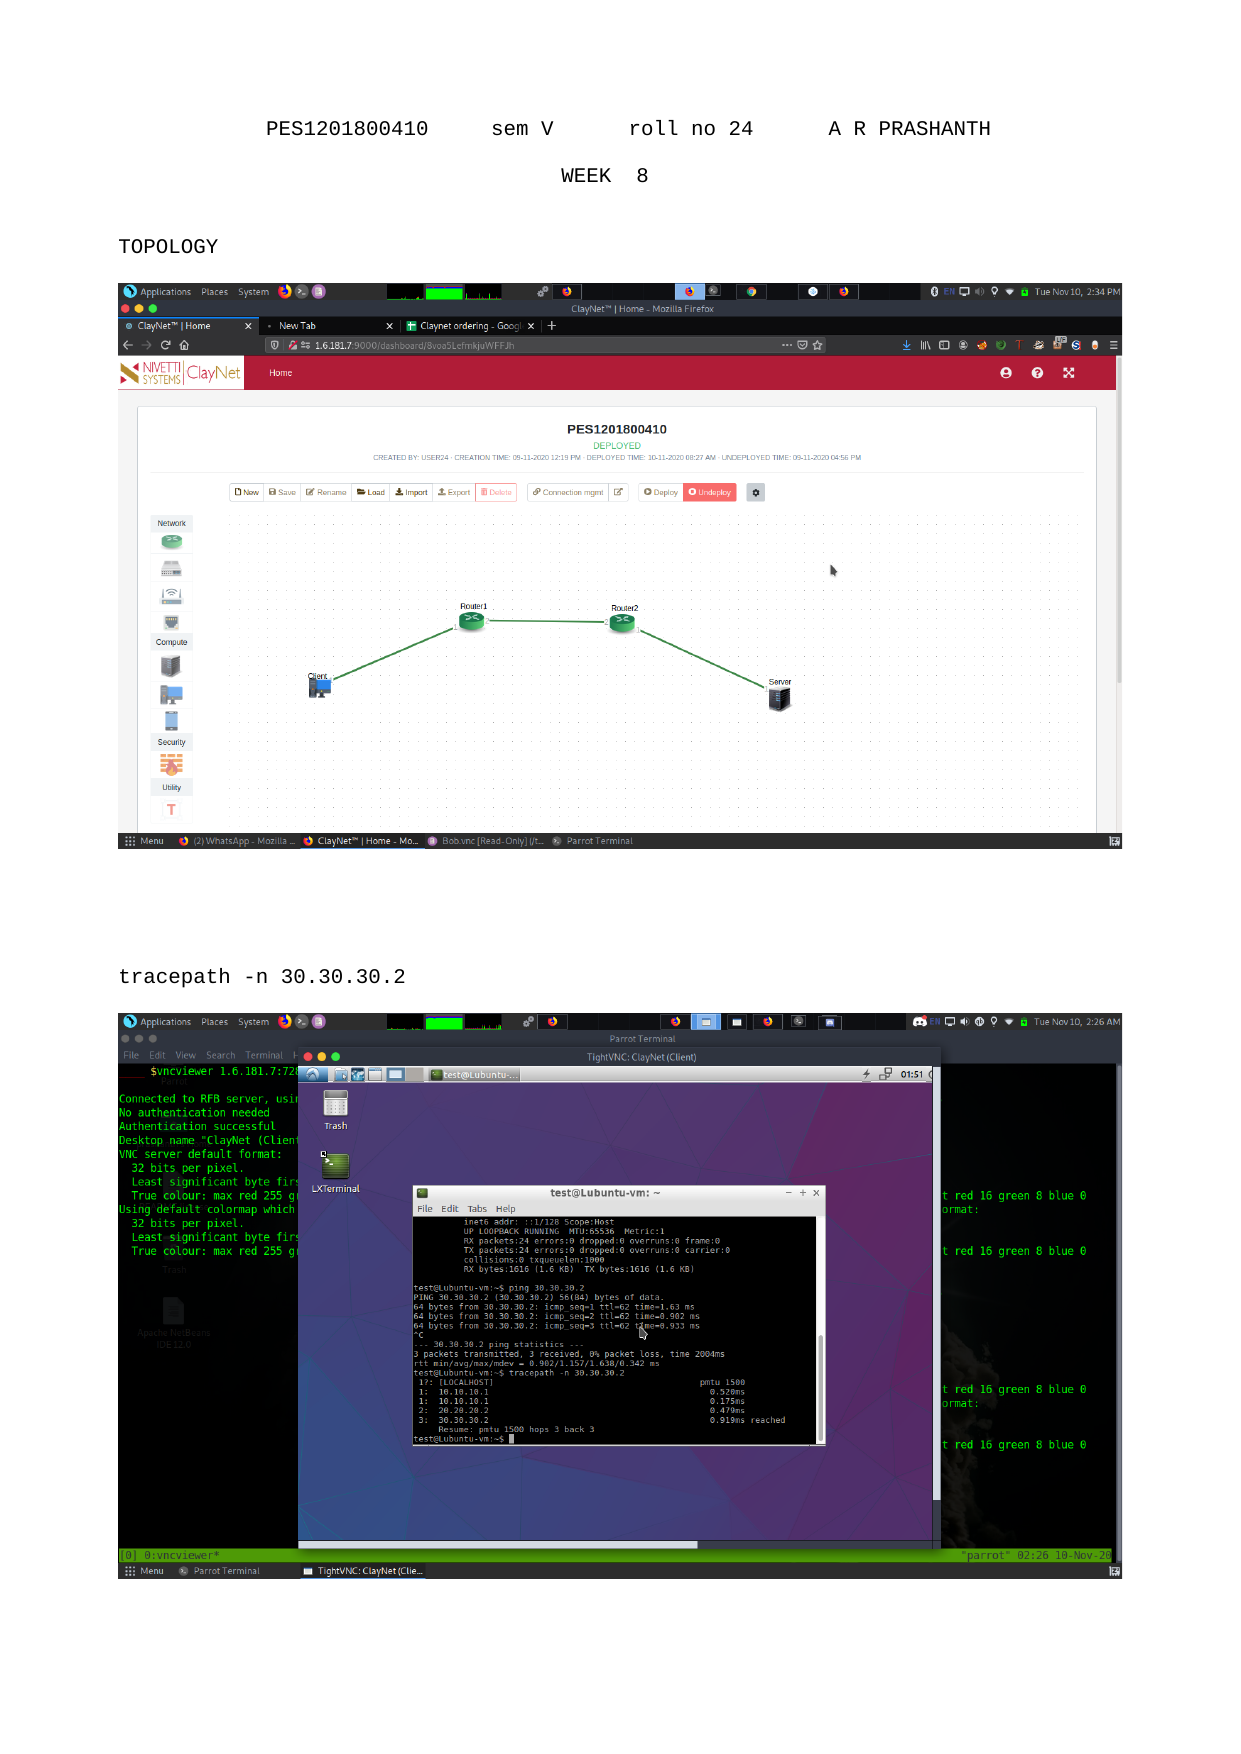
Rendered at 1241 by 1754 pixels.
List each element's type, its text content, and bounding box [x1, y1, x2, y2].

text PES1201800410 sem V roll no 24 A R PRASHANTH [118, 118, 1122, 142]
picture [118, 283, 1123, 849]
picture [118, 1013, 1123, 1579]
text WEEK 8 [118, 165, 1122, 189]
text TOPOLOGY [118, 236, 1122, 260]
text tracepath -n 30.30.30.2 [118, 967, 1122, 990]
